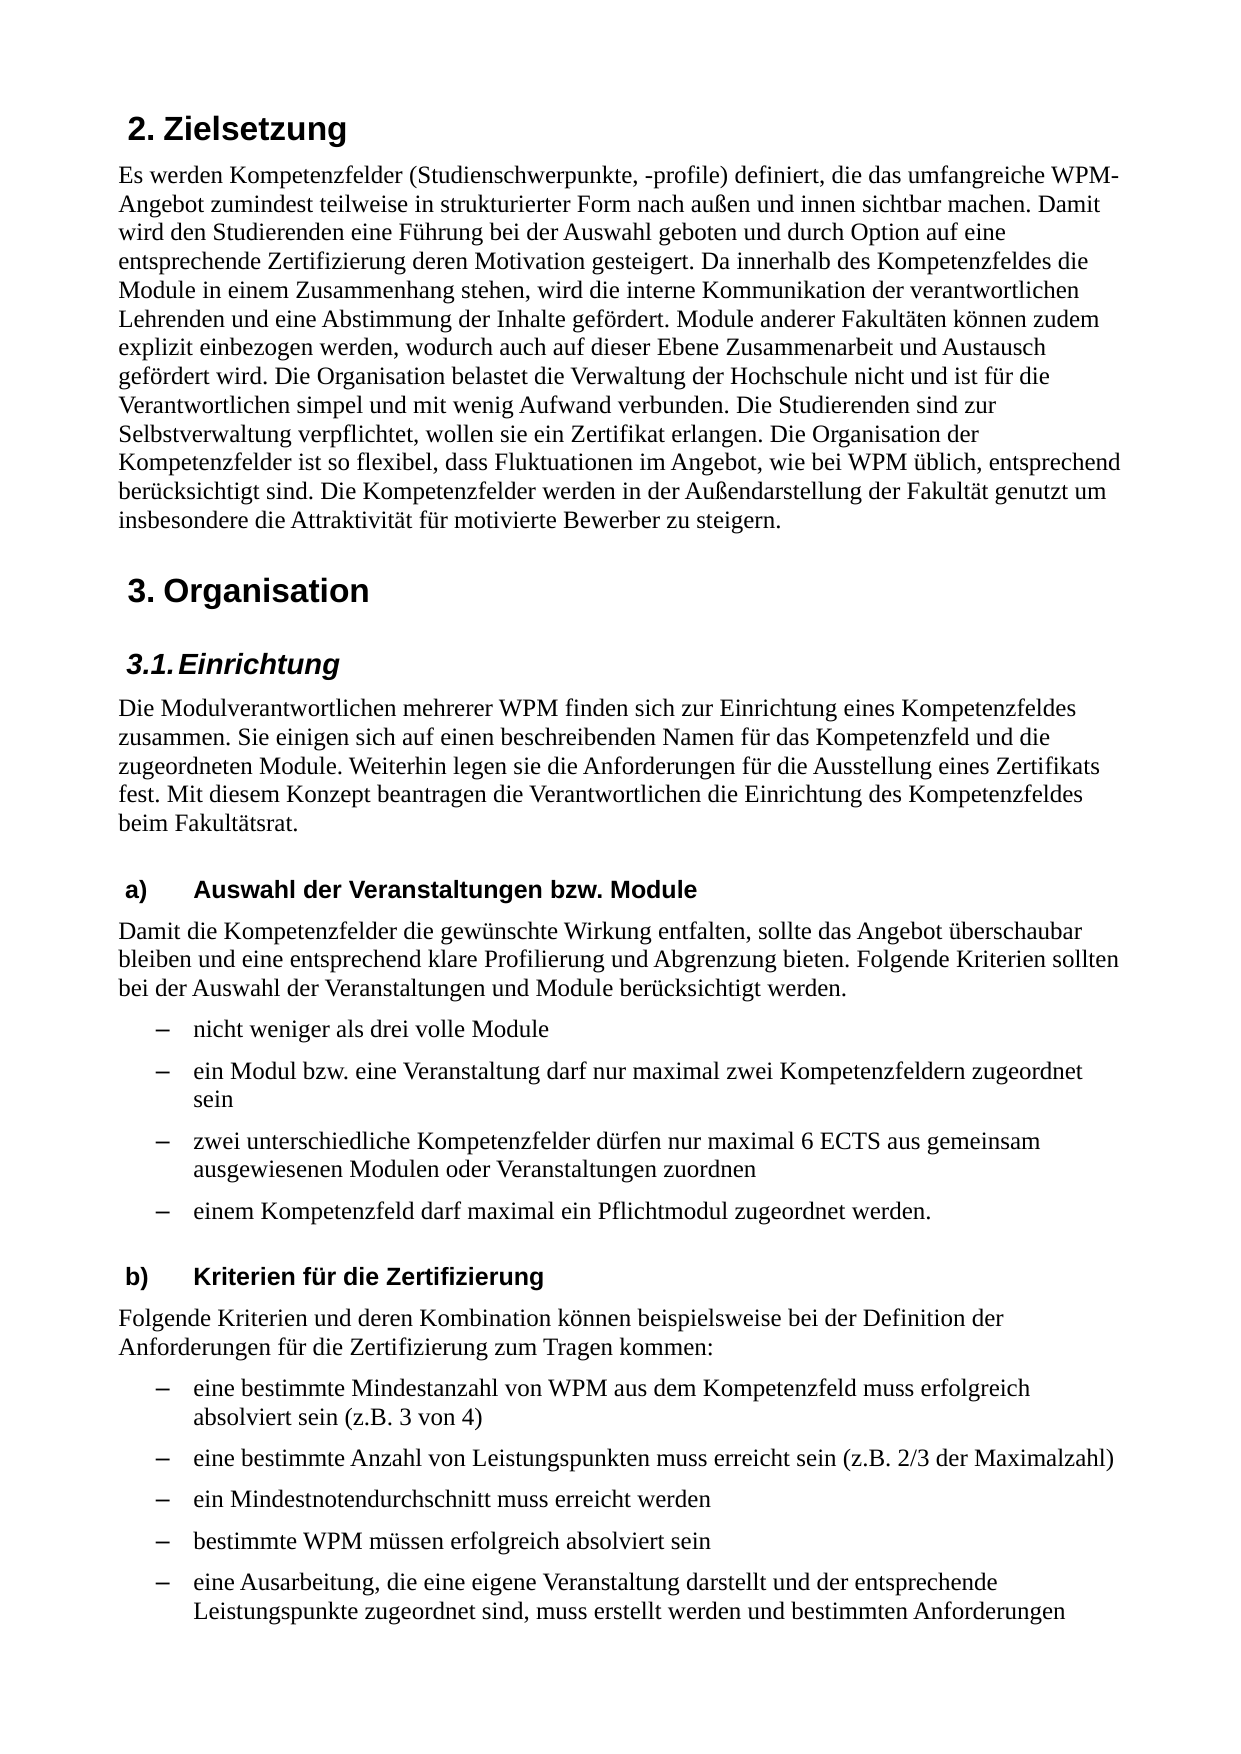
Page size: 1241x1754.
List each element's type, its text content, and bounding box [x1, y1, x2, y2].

list einem Kompetenzfeld darf maximal ein Pflichtmodul zugeordnet werden. [156, 1196, 1122, 1224]
list eine bestimmte Anzahl von Leistungspunkten muss erreicht sein (z.B. 2/3 der Maximalzahl) [156, 1443, 1122, 1472]
list nicht weniger als drei volle Module [156, 1014, 1122, 1043]
subtitle Kriterien für die Zertifizierung [118, 1262, 1122, 1291]
text Folgende Kriterien und deren Kombination können beispielsweise bei der Definition der Anforderungen für die Zertifizierung zum Tragen kommen: [118, 1303, 1122, 1361]
list ein Modul bzw. eine Veranstaltung darf nur maximal zwei Kompetenzfeldern zugeordnet sein [156, 1056, 1122, 1113]
subtitle Organisation [118, 571, 1122, 610]
text Damit die Kompetenzfelder die gewünschte Wirkung entfalten, sollte das Angebot überschaubar bleiben und eine entsprechend klare Profilierung und Abgrenzung bieten. Folgende Kriterien sollten bei der Auswahl der Veranstaltungen und Module berücksichtigt werden. [118, 916, 1122, 1002]
text Es werden Kompetenzfelder (Studienschwerpunkte, -profile) definiert, die das umfangreiche WPM-Angebot zumindest teilweise in strukturierter Form nach außen und innen sichtbar machen. Damit wird den Studierenden eine Führung bei der Auswahl geboten und durch Option auf eine entsprechende Zertifizierung deren Motivation gesteigert. Da innerhalb des Kompetenzfeldes die Module in einem Zusammenhang stehen, wird die interne Kommunikation der verantwortlichen Lehrenden und eine Abstimmung der Inhalte gefördert. Module anderer Fakultäten können zudem explizit einbezogen werden, wodurch auch auf dieser Ebene Zusammenarbeit und Austausch gefördert wird. Die Organisation belastet die Verwaltung der Hochschule nicht und ist für die Verantwortlichen simpel und mit wenig Aufwand verbunden. Die Studierenden sind zur Selbstverwaltung verpflichtet, wollen sie ein Zertifikat erlangen. Die Organisation der Kompetenzfelder ist so flexibel, dass Fluktuationen im Angebot, wie bei WPM üblich, entsprechend berücksichtigt sind. Die Kompetenzfelder werden in der Außendarstellung der Fakultät genutzt um insbesondere die Attraktivität für motivierte Bewerber zu steigern. [118, 160, 1122, 534]
subtitle Auswahl der Veranstaltungen bzw. Module [118, 874, 1122, 903]
subtitle Zielsetzung [118, 109, 1122, 147]
list bestimmte WPM müssen erfolgreich absolviert sein [156, 1526, 1122, 1554]
list zwei unterschiedliche Kompetenzfelder dürfen nur maximal 6 ECTS aus gemeinsam ausgewiesenen Modulen oder Veranstaltungen zuordnen [156, 1126, 1122, 1183]
list eine Ausarbeitung, die eine eigene Veranstaltung darstellt und der entsprechende Leistungspunkte zugeordnet sind, muss erstellt werden und bestimmten Anforderungen [156, 1567, 1122, 1624]
list eine bestimmte Mindestanzahl von WPM aus dem Kompetenzfeld muss erfolgreich absolviert sein (z.B. 3 von 4) [156, 1373, 1122, 1431]
text Die Modulverantwortlichen mehrerer WPM finden sich zur Einrichtung eines Kompetenzfeldes zusammen. Sie einigen sich auf einen beschreibenden Namen für das Kompetenzfeld und die zugeordneten Module. Weiterhin legen sie die Anforderungen für die Ausstellung eines Zertifikats fest. Mit diesem Konzept beantragen die Verantwortlichen die Einrichtung des Kompetenzfeldes beim Fakultätsrat. [118, 693, 1122, 837]
subtitle Einrichtung [118, 647, 1122, 681]
list ein Mindestnotendurchschnitt muss erreicht werden [156, 1484, 1122, 1513]
